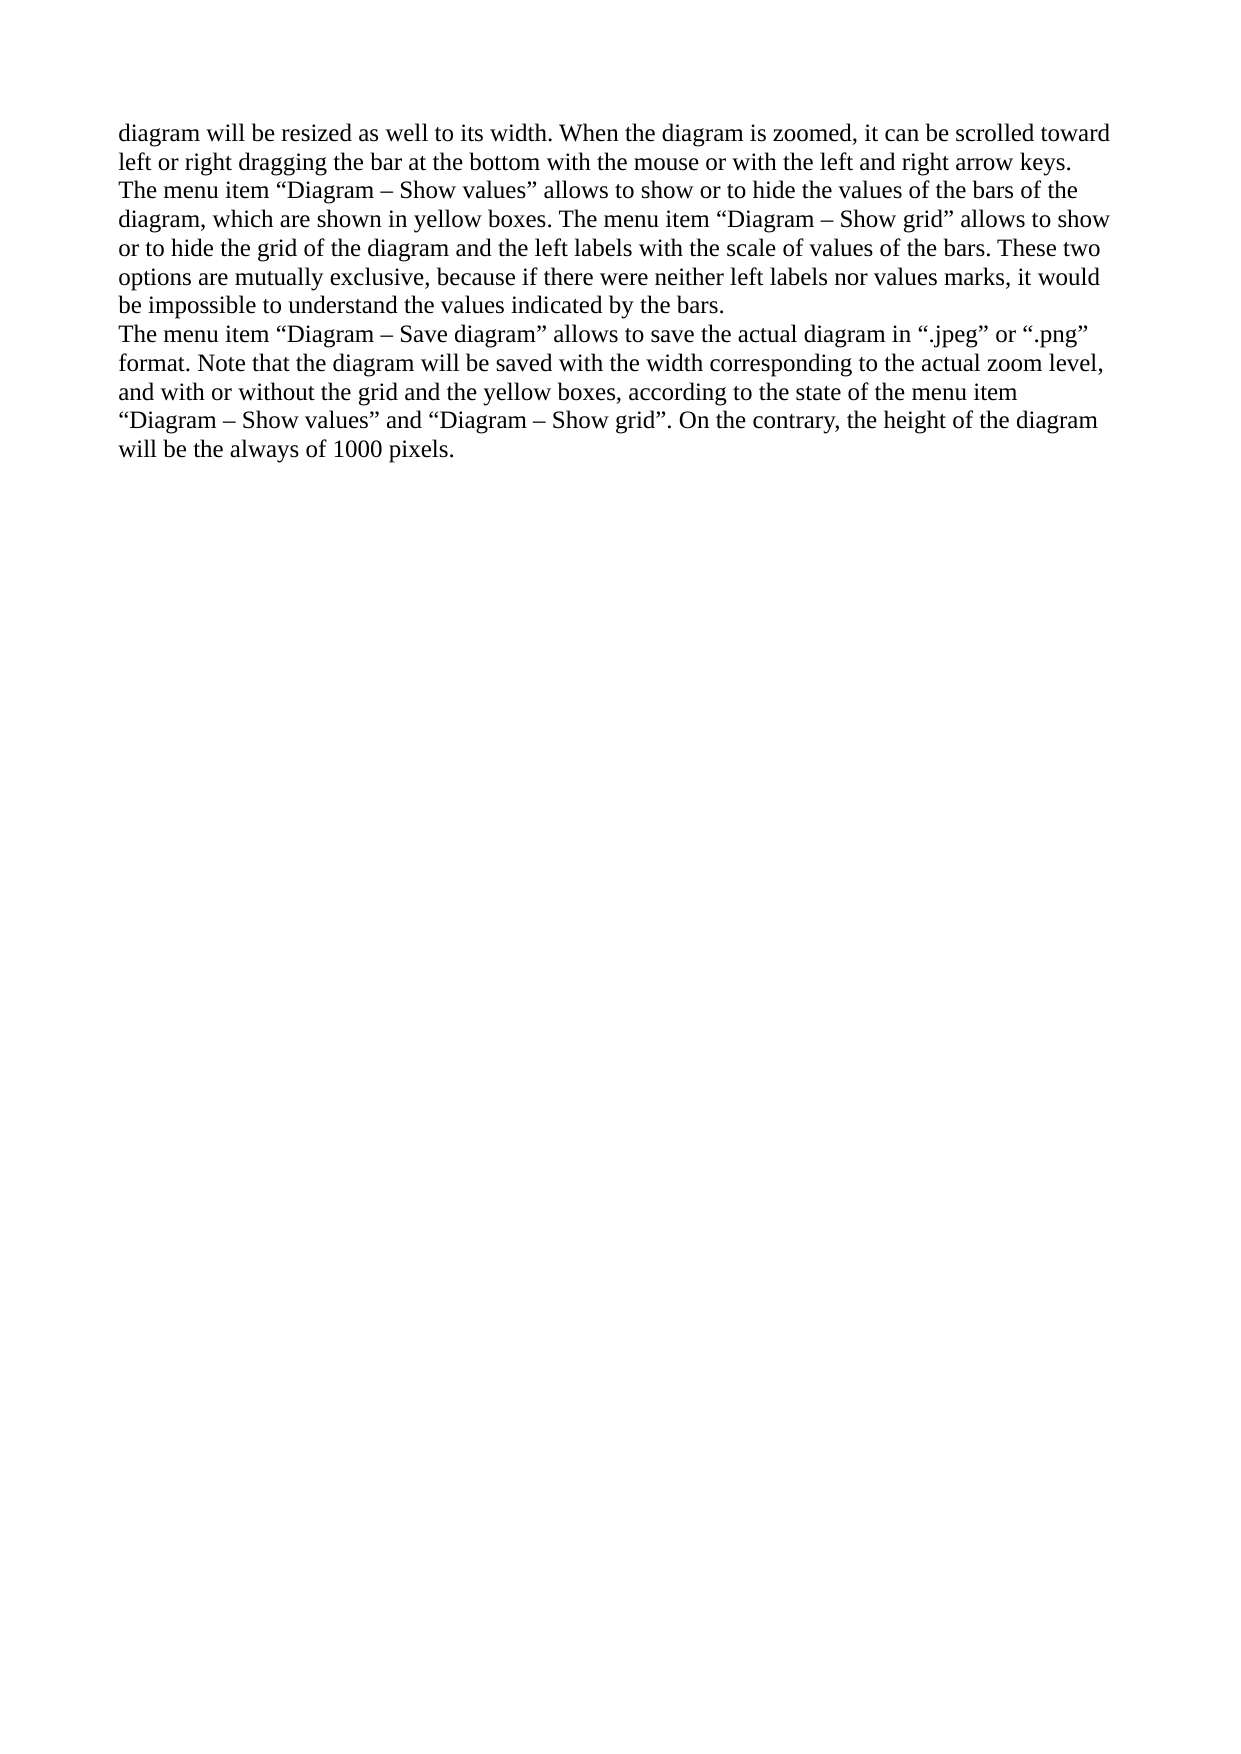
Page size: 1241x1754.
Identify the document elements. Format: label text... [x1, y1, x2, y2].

text The menu item “Diagram – Show values” allows to show or to hide the values of the bars of the diagram, which are shown in yellow boxes. The menu item “Diagram – Show grid” allows to show or to hide the grid of the diagram and the left labels with the scale of values of the bars. These two options are mutually exclusive, because if there were neither left labels nor values marks, it would be impossible to understand the values indicated by the bars. [118, 176, 1122, 319]
text The menu item “Diagram – Save diagram” allows to save the actual diagram in “.jpeg” or “.png” format. Note that the diagram will be saved with the width corresponding to the actual zoom level, and with or without the grid and the yellow boxes, according to the state of the menu item “Diagram – Show values” and “Diagram – Show grid”. On the contrary, the height of the diagram will be the always of 1000 pixels. [118, 319, 1122, 463]
text diagram will be resized as well to its width. When the diagram is zoomed, it can be scrolled toward left or right dragging the bar at the bottom with the mouse or with the left and right arrow keys. [118, 118, 1122, 176]
